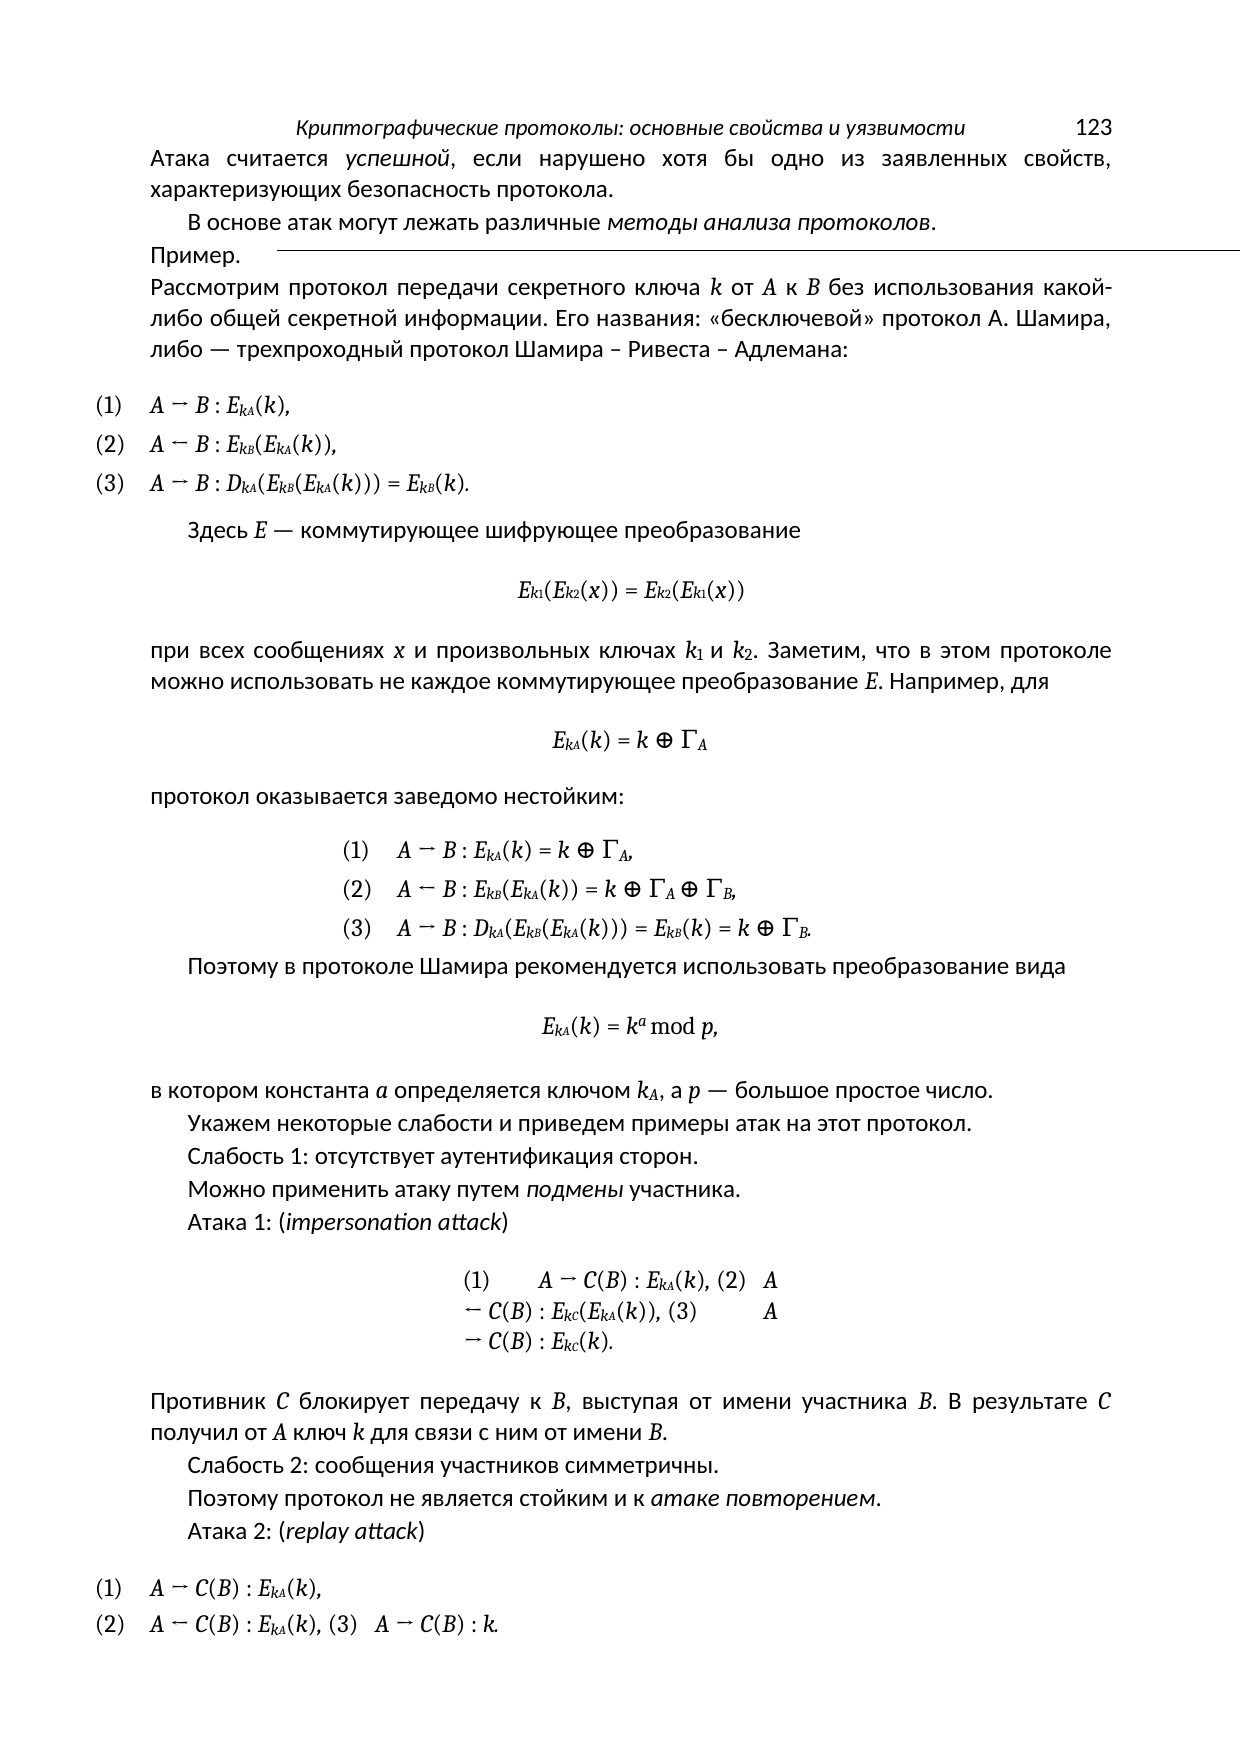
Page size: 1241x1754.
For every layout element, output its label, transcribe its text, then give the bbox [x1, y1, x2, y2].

text Можно применить атаку путем подмены участника. [187, 1173, 1113, 1203]
list A → B : DkA(EkB(EkA(k))) = EkB(k). [94, 468, 802, 497]
text Укажем некоторые слабости и приведем примеры атак на этот протокол. [187, 1107, 1113, 1138]
text (1) A → C(B) : EkA(k), (2) A ← C(B) : EkC(EkA(k)), (3) A → C(B) : EkC(k). [462, 1266, 802, 1356]
text Поэтому протокол не является стойким и к атаке повторением. [187, 1482, 1113, 1512]
text Атака 1: (impersonation attack) [187, 1206, 1113, 1236]
text EkA(k) = ka mod p, [153, 1012, 1110, 1040]
text Слабость 2: сообщения участников симметричны. [187, 1449, 1113, 1479]
list A → B : DkA(EkB(EkA(k))) = EkB(k) = k ⊕ ΓB. [342, 913, 1110, 942]
text Здесь E — коммутирующее шифрующее преобразование [187, 514, 1113, 544]
list A → B : EkA(k), [94, 391, 802, 420]
text Атака 2: (replay attack) [187, 1515, 1113, 1545]
text Атака считается успешной, если нарушено хотя бы одно из заявленных свойств, характеризующих безопасность протокола. [150, 142, 1113, 204]
list A ← C(B) : EkA(k), (3) A → C(B) : k. [94, 1610, 956, 1639]
text Противник C блокирует передачу к B, выступая от имени участника B. В результате C получил от A ключ k для связи с ним от имени B. [150, 1385, 1113, 1447]
list A ← B : EkB(EkA(k)) = k ⊕ ΓA ⊕ ΓB, [342, 875, 1110, 904]
list A ← B : EkB(EkA(k)), [94, 430, 802, 459]
text Слабость 1: отсутствует аутентификация сторон. [187, 1140, 1113, 1171]
text В основе атак могут лежать различные методы анализа протоколов. [187, 206, 1113, 237]
text в котором константа a определяется ключом kA, а p — большое простое число. [150, 1074, 1113, 1105]
list A → B : EkA(k) = k ⊕ ΓA, [342, 836, 1110, 865]
text EkA(k) = k ⊕ ΓA [153, 726, 1109, 754]
text Поэтому в протоколе Шамира рекомендуется использовать преобразование вида [187, 950, 1113, 981]
list A → C(B) : EkA(k), [94, 1574, 956, 1602]
text Пример. Рассмотрим протокол передачи секретного ключа k от A к B без использования какой-либо общей секретной информации. Его названия: «бесключевой» протокол А. Шамира, либо — трехпроходный протокол Шамира – Ривеста – Адлемана: [150, 239, 1113, 364]
text Ek1(Ek2(x)) = Ek2(Ek1(x)) [153, 576, 1110, 605]
text протокол оказывается заведомо нестойким: [150, 780, 1113, 811]
text при всех сообщениях x и произвольных ключах k1 и k2. Заметим, что в этом протоколе можно использовать не каждое коммутирующее преобразование E. Например, для [150, 634, 1113, 696]
